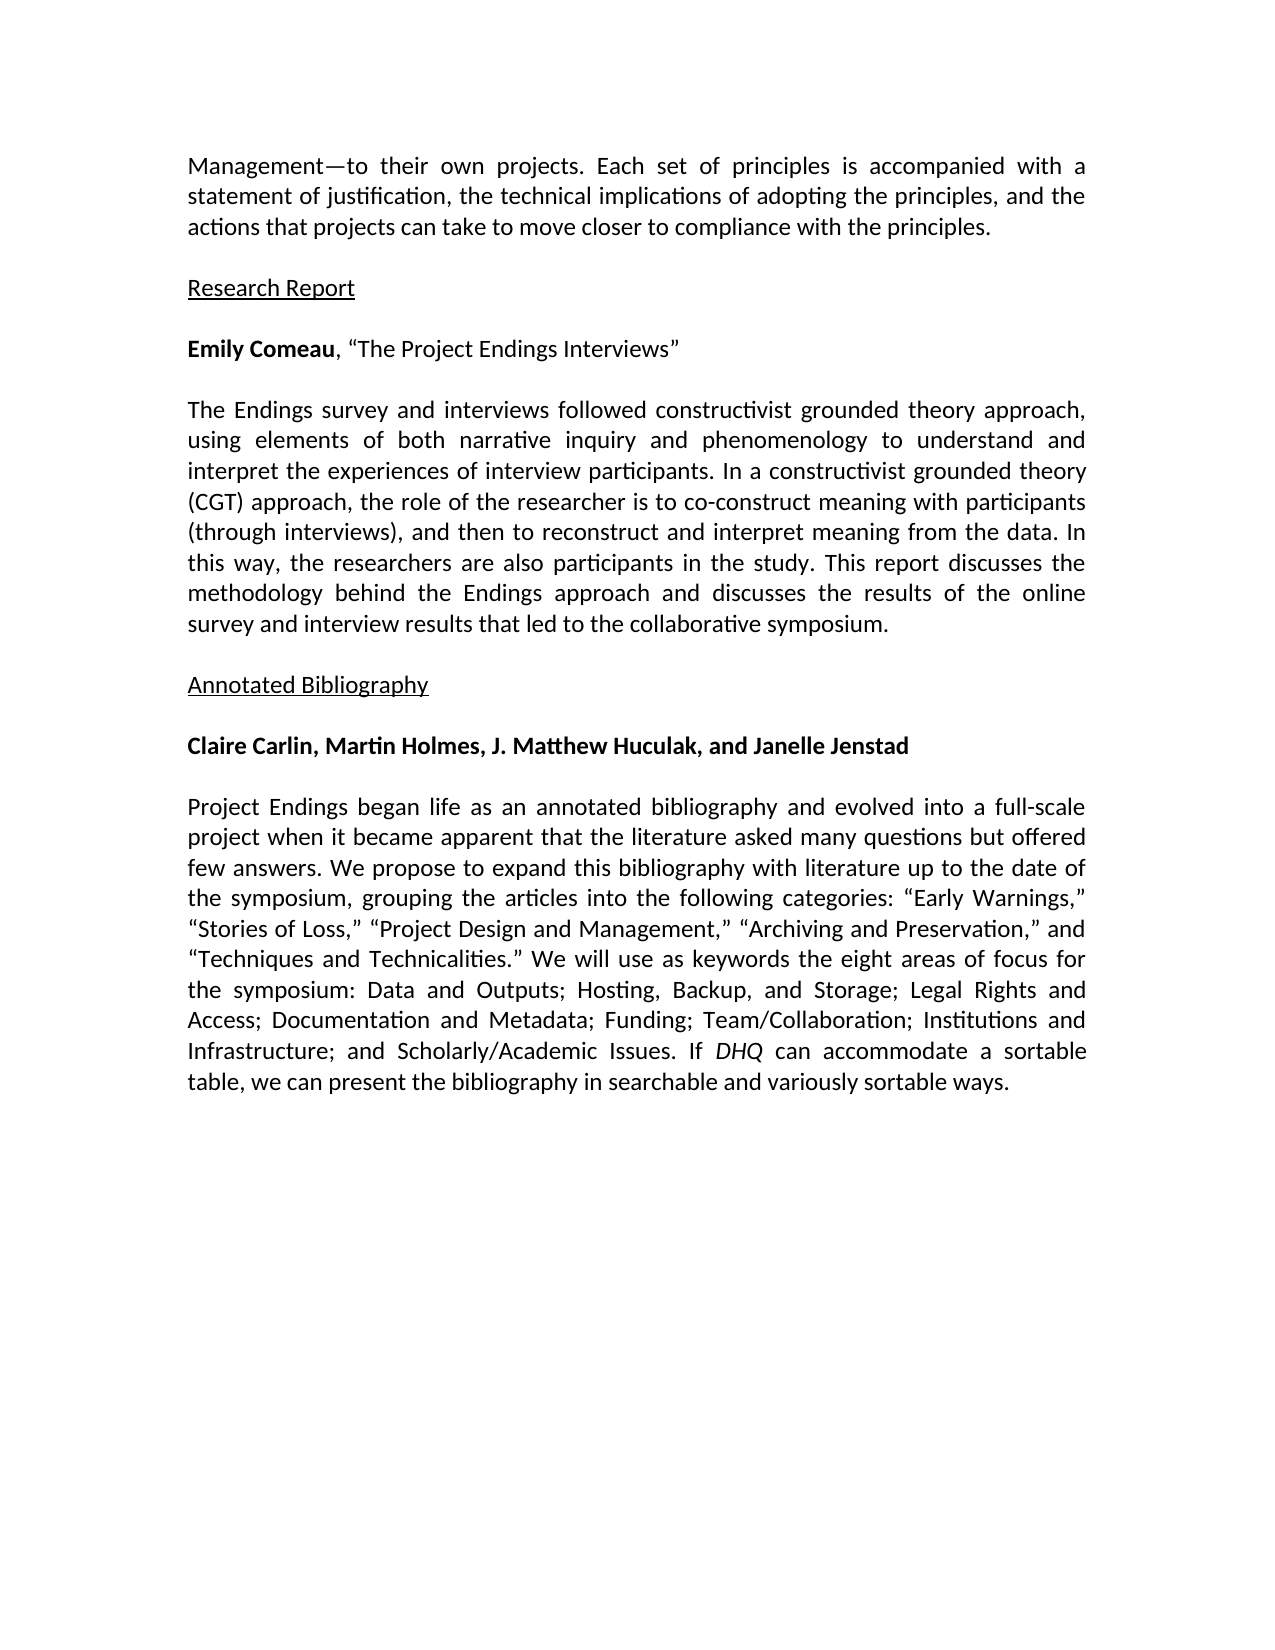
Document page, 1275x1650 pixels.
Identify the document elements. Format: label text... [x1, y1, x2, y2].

text The Endings survey and interviews followed constructivist grounded theory approach, using elements of both narrative inquiry and phenomenology to understand and interpret the experiences of interview participants. In a constructivist grounded theory (CGT) approach, the role of the researcher is to co-construct meaning with participants (through interviews), and then to reconstruct and interpret meaning from the data. In this way, the researchers are also participants in the study. This report discusses the methodology behind the Endings approach and discusses the results of the online survey and interview results that led to the collaborative symposium. [187, 394, 1087, 638]
text Project Endings began life as an annotated bibliography and evolved into a full-scale project when it became apparent that the literature asked many questions but offered few answers. We propose to expand this bibliography with literature up to the date of the symposium, grouping the articles into the following categories: “Early Warnings,” “Stories of Loss,” “Project Design and Management,” “Archiving and Preservation,” and “Techniques and Technicalities.” We will use as keywords the eight areas of focus for the symposium: Data and Outputs; Hosting, Backup, and Storage; Legal Rights and Access; Documentation and Metadata; Funding; Team/Collaboration; Institutions and Infrastructure; and Scholarly/Academic Issues. If DHQ can accommodate a sortable table, we can present the bibliography in searchable and variously sortable ways. [187, 791, 1087, 1096]
text Research Report [187, 272, 1087, 303]
text Management—to their own projects. Each set of principles is accompanied with a statement of justification, the technical implications of adopting the principles, and the actions that projects can take to move closer to compliance with the principles. [187, 150, 1087, 242]
text Annotated Bibliography [187, 669, 1087, 699]
text Claire Carlin, Martin Holmes, J. Matthew Huculak, and Janelle Jenstad [187, 730, 1087, 760]
text Emily Comeau, “The Project Endings Interviews” [187, 333, 1087, 364]
